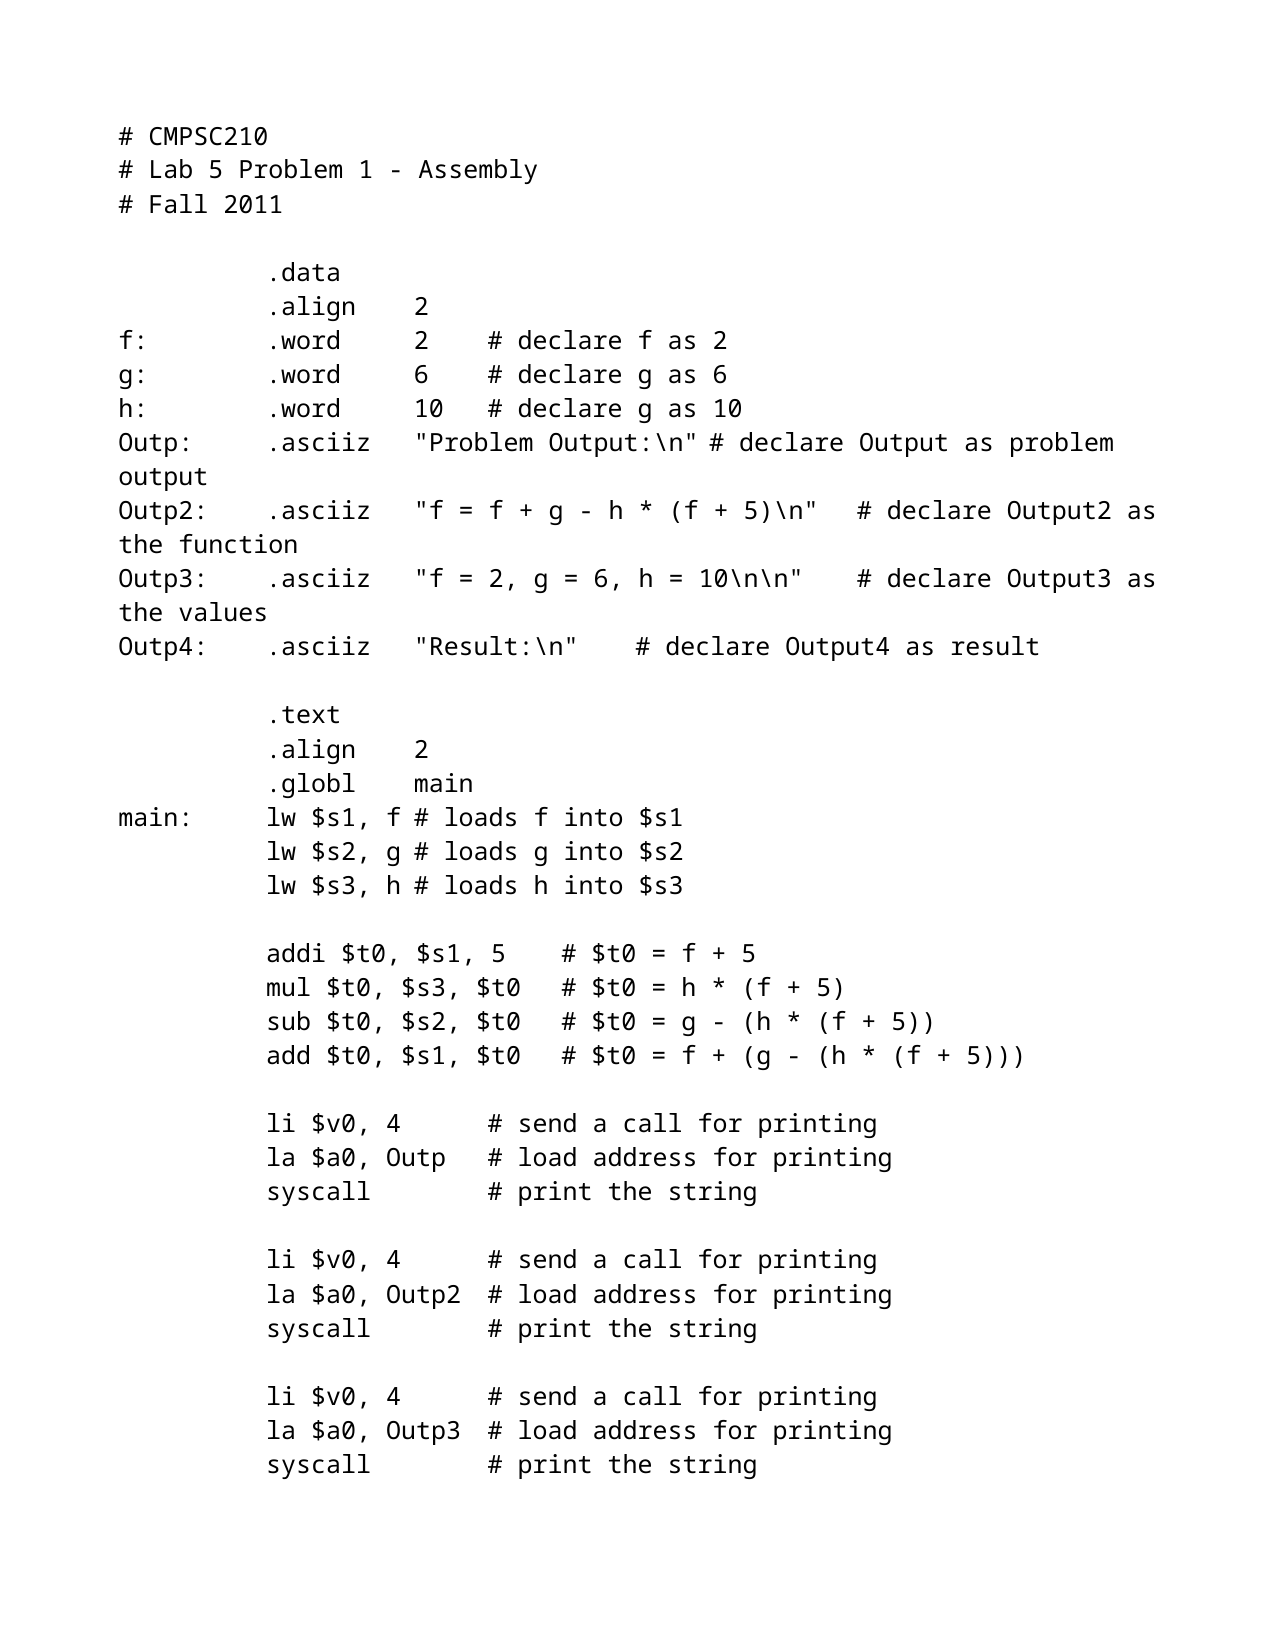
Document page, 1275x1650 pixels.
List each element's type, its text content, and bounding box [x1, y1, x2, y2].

text .align 2 [118, 731, 1157, 765]
text # Fall 2011 [118, 186, 1157, 220]
text la $a0, Outp3 # load address for printing [118, 1412, 1157, 1447]
text lw $s2, g # loads g into $s2 [118, 833, 1157, 867]
text Outp4: .asciiz "Result:\n" # declare Output4 as result [118, 629, 1157, 663]
text syscall # print the string [118, 1174, 1157, 1208]
text # CMPSC210 [118, 118, 1157, 152]
text .text [118, 697, 1157, 731]
text g: .word 6 # declare g as 6 [118, 357, 1157, 391]
text f: .word 2 # declare f as 2 [118, 322, 1157, 357]
text main: lw $s1, f # loads f into $s1 [118, 799, 1157, 833]
text .globl main [118, 765, 1157, 799]
text la $a0, Outp # load address for printing [118, 1140, 1157, 1174]
text sub $t0, $s2, $t0 # $t0 = g - (h * (f + 5)) [118, 1004, 1157, 1038]
text h: .word 10 # declare g as 10 [118, 391, 1157, 425]
text li $v0, 4 # send a call for printing [118, 1242, 1157, 1276]
text .data [118, 254, 1157, 288]
text Outp2: .asciiz "f = f + g - h * (f + 5)\n" # declare Output2 as the function [118, 493, 1157, 561]
text syscall # print the string [118, 1310, 1157, 1344]
text mul $t0, $s3, $t0 # $t0 = h * (f + 5) [118, 970, 1157, 1004]
text Outp: .asciiz "Problem Output:\n" # declare Output as problem output [118, 425, 1157, 493]
text # Lab 5 Problem 1 - Assembly [118, 152, 1157, 186]
text Outp3: .asciiz "f = 2, g = 6, h = 10\n\n" # declare Output3 as the values [118, 561, 1157, 629]
text li $v0, 4 # send a call for printing [118, 1106, 1157, 1140]
text .align 2 [118, 288, 1157, 322]
text add $t0, $s1, $t0 # $t0 = f + (g - (h * (f + 5))) [118, 1038, 1157, 1072]
text la $a0, Outp2 # load address for printing [118, 1276, 1157, 1310]
text syscall # print the string [118, 1447, 1157, 1481]
text addi $t0, $s1, 5 # $t0 = f + 5 [118, 936, 1157, 970]
text lw $s3, h # loads h into $s3 [118, 867, 1157, 902]
text li $v0, 4 # send a call for printing [118, 1378, 1157, 1412]
